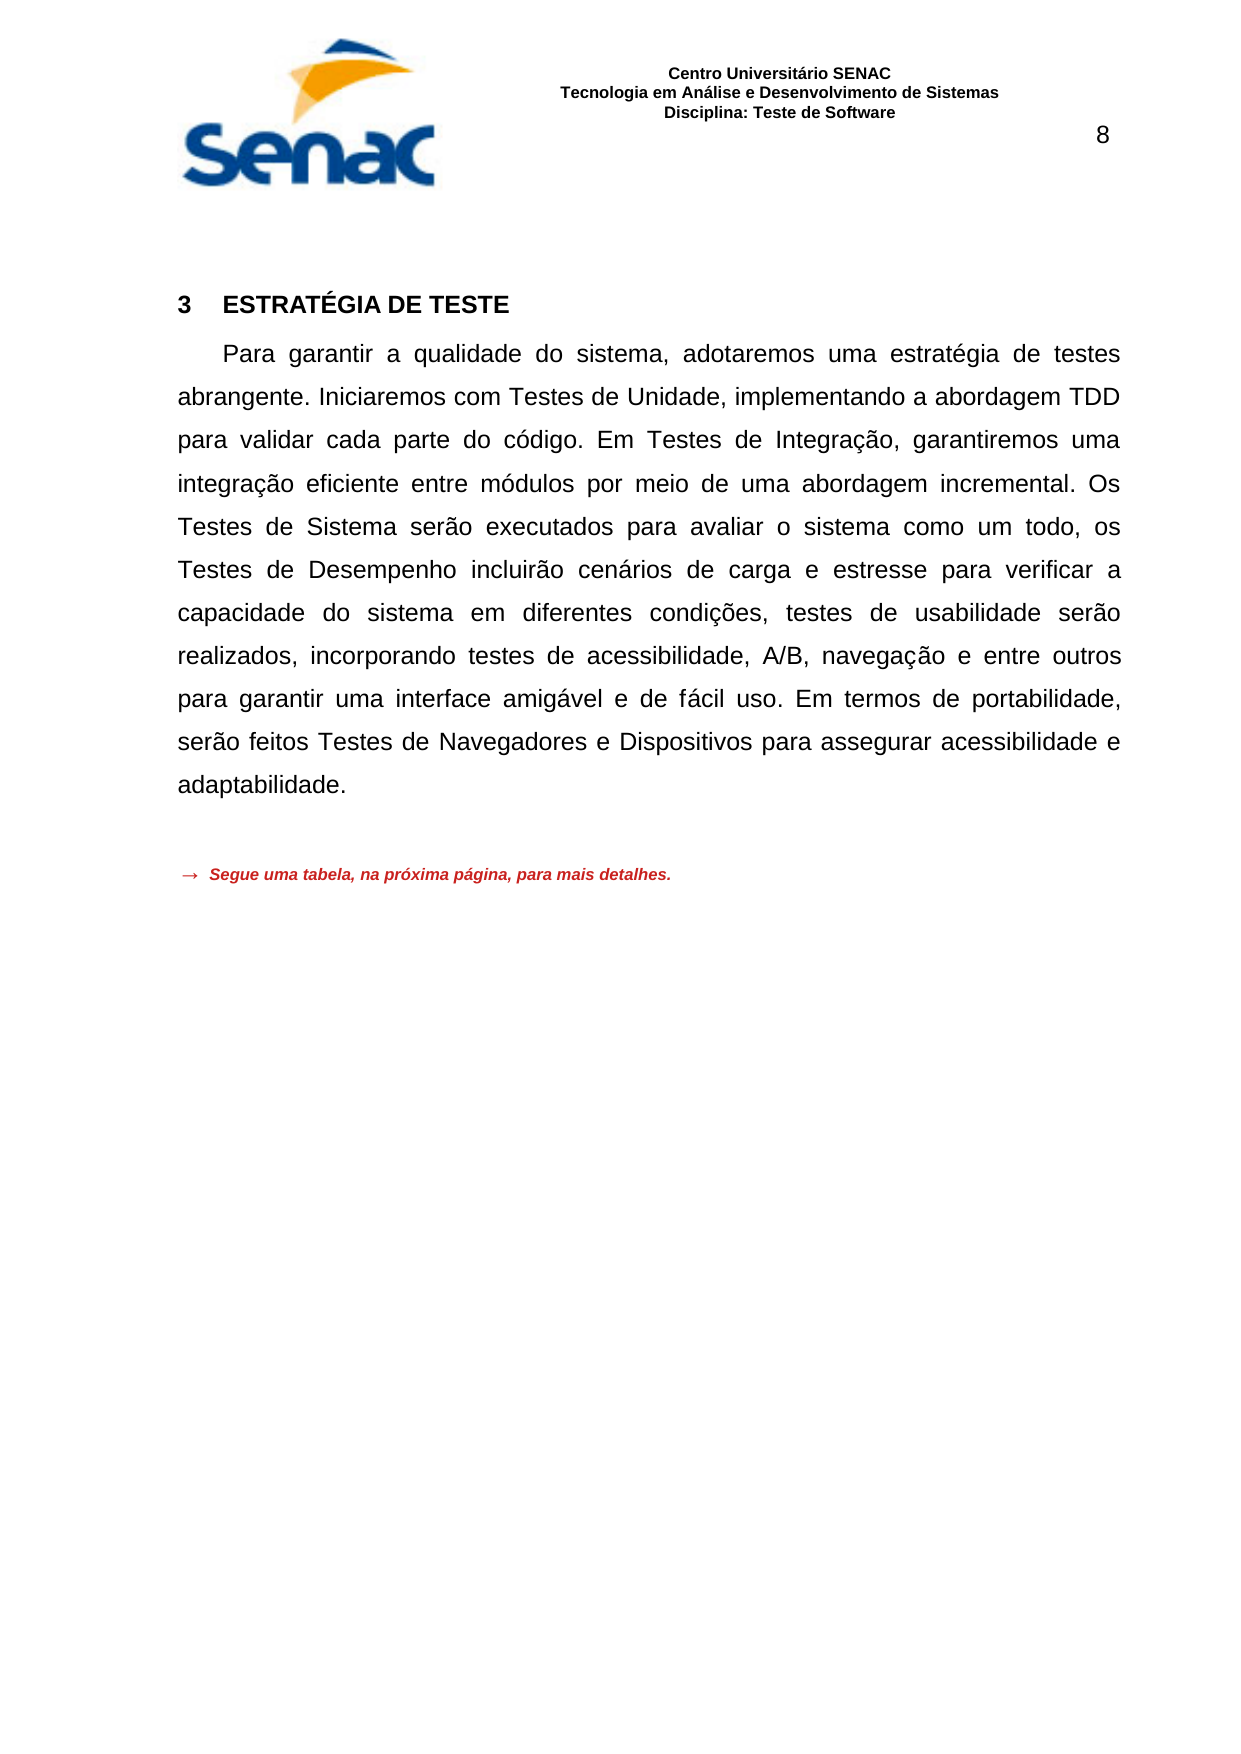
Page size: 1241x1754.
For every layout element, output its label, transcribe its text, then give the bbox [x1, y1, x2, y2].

subtitle ESTRATÉGIA DE TESTE [177, 290, 1122, 319]
text Para garantir a qualidade do sistema, adotaremos uma estratégia de testes abrangente. Iniciaremos com Testes de Unidade, implementando a abordagem TDD para validar cada parte do código. Em Testes de Integração, garantiremos uma integração eficiente entre módulos por meio de uma abordagem incremental. Os Testes de Sistema serão executados para avaliar o sistema como um todo, os Testes de Desempenho incluirão cenários de carga e estresse para verificar a capacidade do sistema em diferentes condições, testes de usabilidade serão realizados, incorporando testes de acessibilidade, A/B, navegação e entre outros para garantir uma interface amigável e de fácil uso. Em termos de portabilidade, serão feitos Testes de Navegadores e Dispositivos para assegurar acessibilidade e adaptabilidade. [177, 339, 1122, 799]
picture [177, 29, 445, 197]
text → Segue uma tabela, na próxima página, para mais detalhes. [177, 857, 1122, 886]
